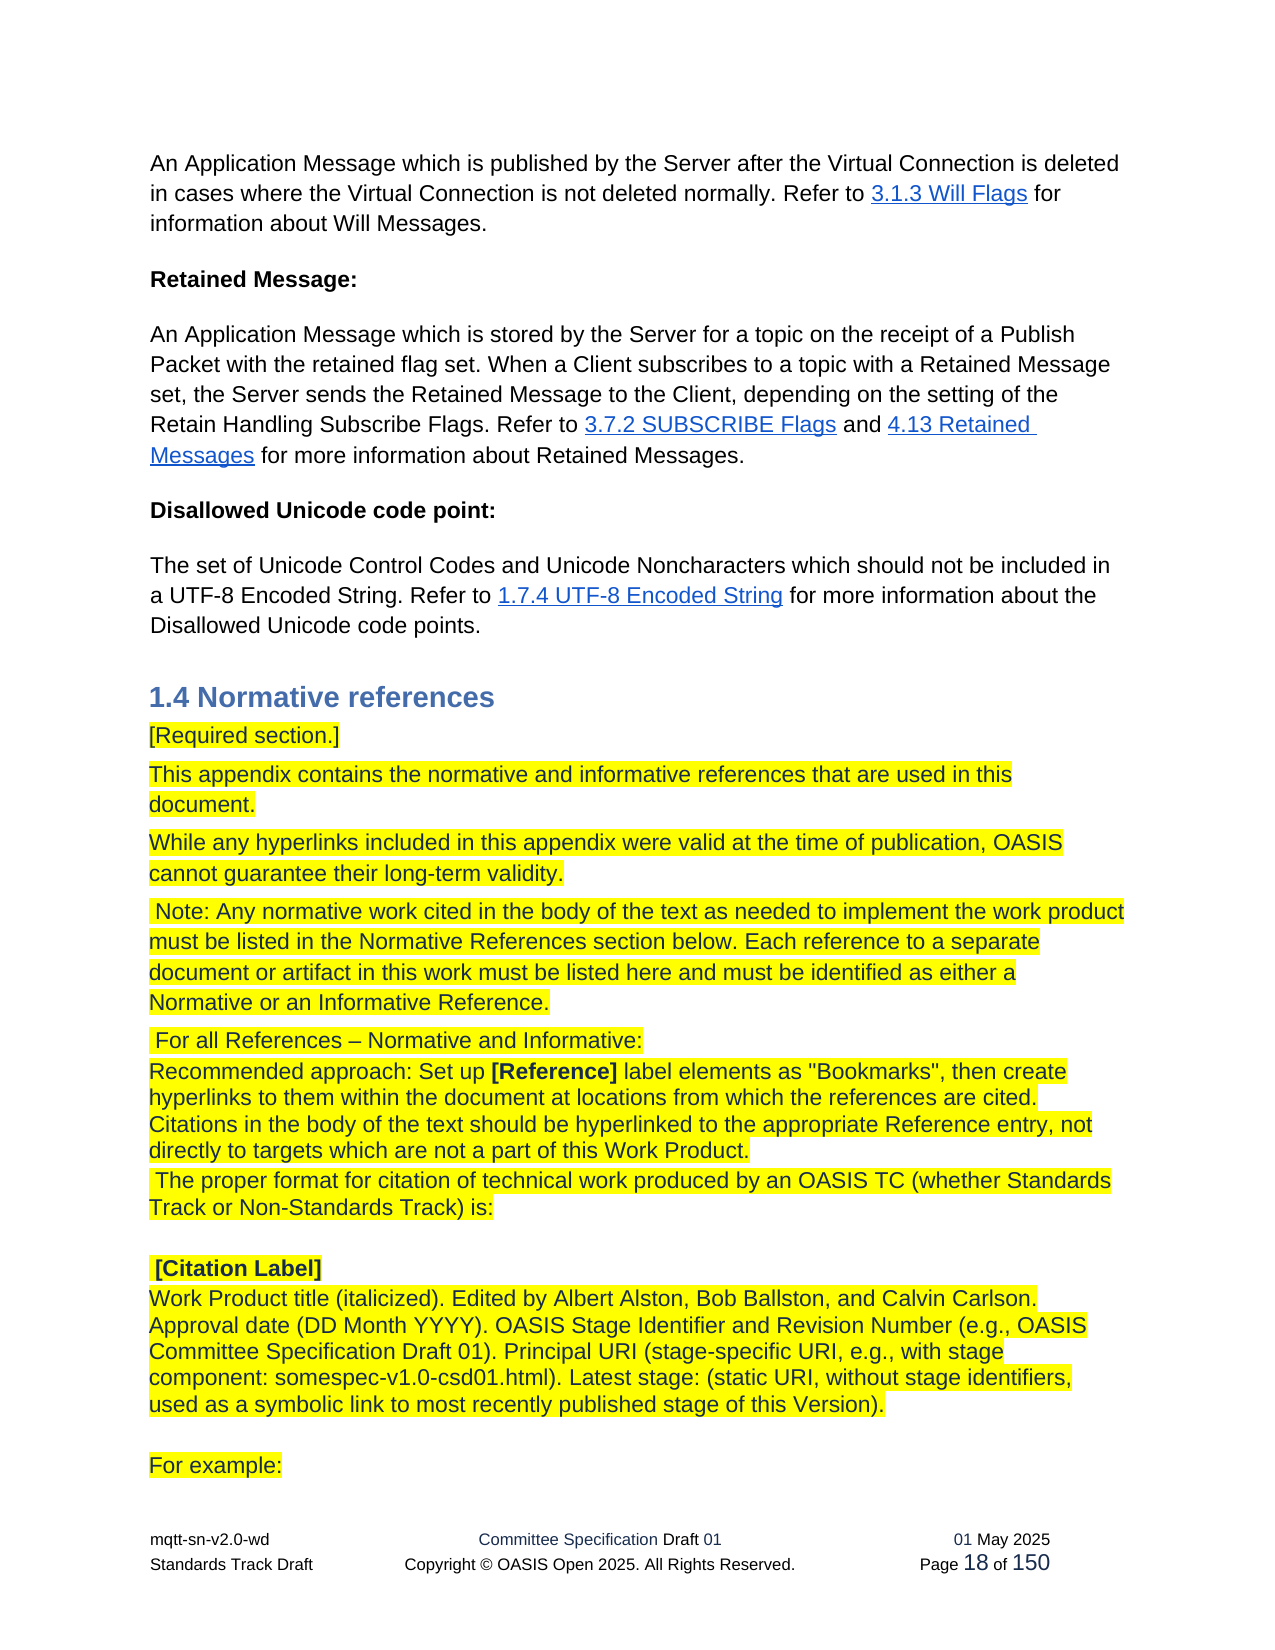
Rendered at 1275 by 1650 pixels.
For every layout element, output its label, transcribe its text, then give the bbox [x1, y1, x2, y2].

text Work Product title (italicized). Edited by Albert Alston, Bob Ballston, and Calvin Carlson. Approval date (DD Month YYYY). OASIS Stage Identifier and Revision Number (e.g., OASIS Committee Specification Draft 01). Principal URI (stage-specific URI, e.g., with stage component: somespec-v1.0-csd01.html). Latest stage: (static URI, without stage identifiers, used as a symbolic link to most recently published stage of this Version). [148, 1285, 1124, 1417]
text The proper format for citation of technical work produced by an OASIS TC (whether Standards Track or Non-Standards Track) is: [148, 1167, 1124, 1220]
text Retained Message: [150, 266, 1125, 292]
text Disallowed Unicode code point: [150, 497, 1125, 523]
text For example: [148, 1452, 1124, 1478]
subtitle 1.4 Normative references [148, 680, 1124, 714]
text This appendix contains the normative and informative references that are used in this document. [148, 761, 1124, 817]
text An Application Message which is stored by the Server for a topic on the receipt of a Publish Packet with the retained flag set. When a Client subscribes to a topic with a Retained Message set, the Server sends the Retained Message to the Client, depending on the setting of the Retain Handling Subscribe Flags. Refer to 3.7.2 SUBSCRIBE Flags and 4.13 Retained Messages for more information about Retained Messages. [150, 321, 1125, 468]
text For all References – Normative and Informative: [148, 1027, 1124, 1054]
text [Required section.] [148, 722, 1124, 748]
text While any hyperlinks included in this appendix were valid at the time of publication, OASIS cannot guarantee their long-term validity. [148, 829, 1124, 886]
text Recommended approach: Set up [Reference] label elements as "Bookmarks", then create hyperlinks to them within the document at locations from which the references are cited. Citations in the body of the text should be hyperlinked to the appropriate Reference entry, not directly to targets which are not a part of this Work Product. [148, 1058, 1124, 1163]
text Note: Any normative work cited in the body of the text as needed to implement the work product must be listed in the Normative References section below. Each reference to a separate document or artifact in this work must be listed here and must be identified as either a Normative or an Informative Reference. [148, 898, 1124, 1015]
text An Application Message which is published by the Server after the Virtual Connection is deleted in cases where the Virtual Connection is not deleted normally. Refer to 3.1.3 Will Flags for information about Will Messages. [150, 150, 1125, 237]
text [Citation Label] [148, 1255, 1124, 1281]
text The set of Unicode Control Codes and Unicode Noncharacters which should not be included in a UTF-8 Encoded String. Refer to 1.7.4 UTF-8 Encoded String for more information about the Disallowed Unicode code points. [150, 552, 1125, 639]
